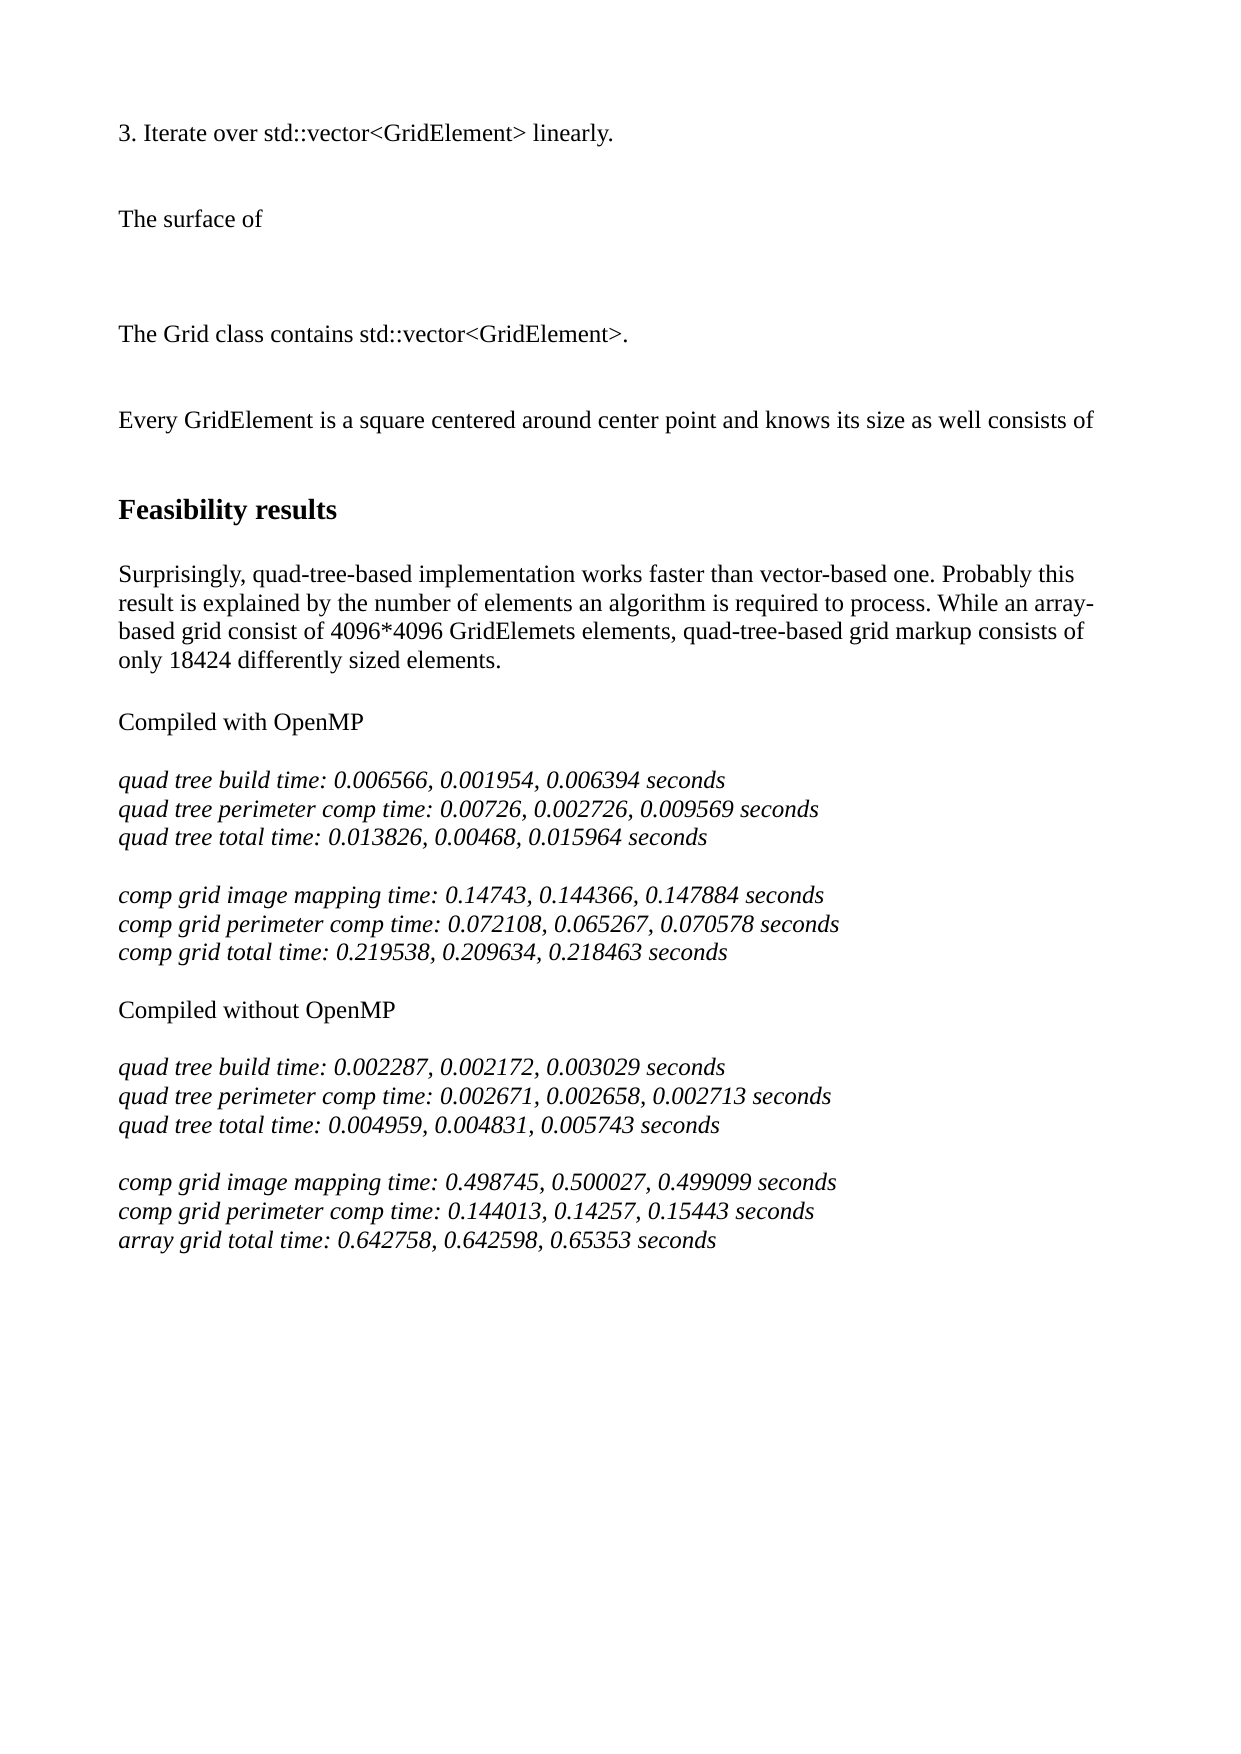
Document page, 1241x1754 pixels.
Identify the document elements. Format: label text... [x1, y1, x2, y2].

text quad tree build time: 0.006566, 0.001954, 0.006394 seconds [118, 765, 1122, 794]
text 3. Iterate over std::vector<GridElement> linearly. [118, 118, 1122, 147]
text array grid total time: 0.642758, 0.642598, 0.65353 seconds [118, 1225, 1122, 1254]
text comp grid perimeter comp time: 0.144013, 0.14257, 0.15443 seconds [118, 1196, 1122, 1225]
text Surprisingly, quad-tree-based implementation works faster than vector-based one. Probably this result is explained by the number of elements an algorithm is required to process. While an array-based grid consist of 4096*4096 GridElemets elements, quad-tree-based grid markup consists of only 18424 differently sized elements. [118, 559, 1122, 674]
text quad tree total time: 0.004959, 0.004831, 0.005743 seconds [118, 1110, 1122, 1139]
text comp grid image mapping time: 0.498745, 0.500027, 0.499099 seconds [118, 1167, 1122, 1196]
text Feasibility results [118, 492, 1122, 525]
text quad tree total time: 0.013826, 0.00468, 0.015964 seconds [118, 822, 1122, 851]
text quad tree build time: 0.002287, 0.002172, 0.003029 seconds [118, 1052, 1122, 1081]
text The Grid class contains std::vector<GridElement>. [118, 319, 1122, 348]
text Every GridElement is a square centered around center point and knows its size as well consists of [118, 406, 1122, 434]
text Compiled with OpenMP [118, 707, 1122, 736]
text comp grid perimeter comp time: 0.072108, 0.065267, 0.070578 seconds [118, 909, 1122, 937]
text comp grid image mapping time: 0.14743, 0.144366, 0.147884 seconds [118, 880, 1122, 909]
text quad tree perimeter comp time: 0.002671, 0.002658, 0.002713 seconds [118, 1081, 1122, 1110]
text comp grid total time: 0.219538, 0.209634, 0.218463 seconds [118, 937, 1122, 966]
text Compiled without OpenMP [118, 995, 1122, 1024]
text quad tree perimeter comp time: 0.00726, 0.002726, 0.009569 seconds [118, 794, 1122, 822]
text The surface of [118, 204, 1122, 233]
